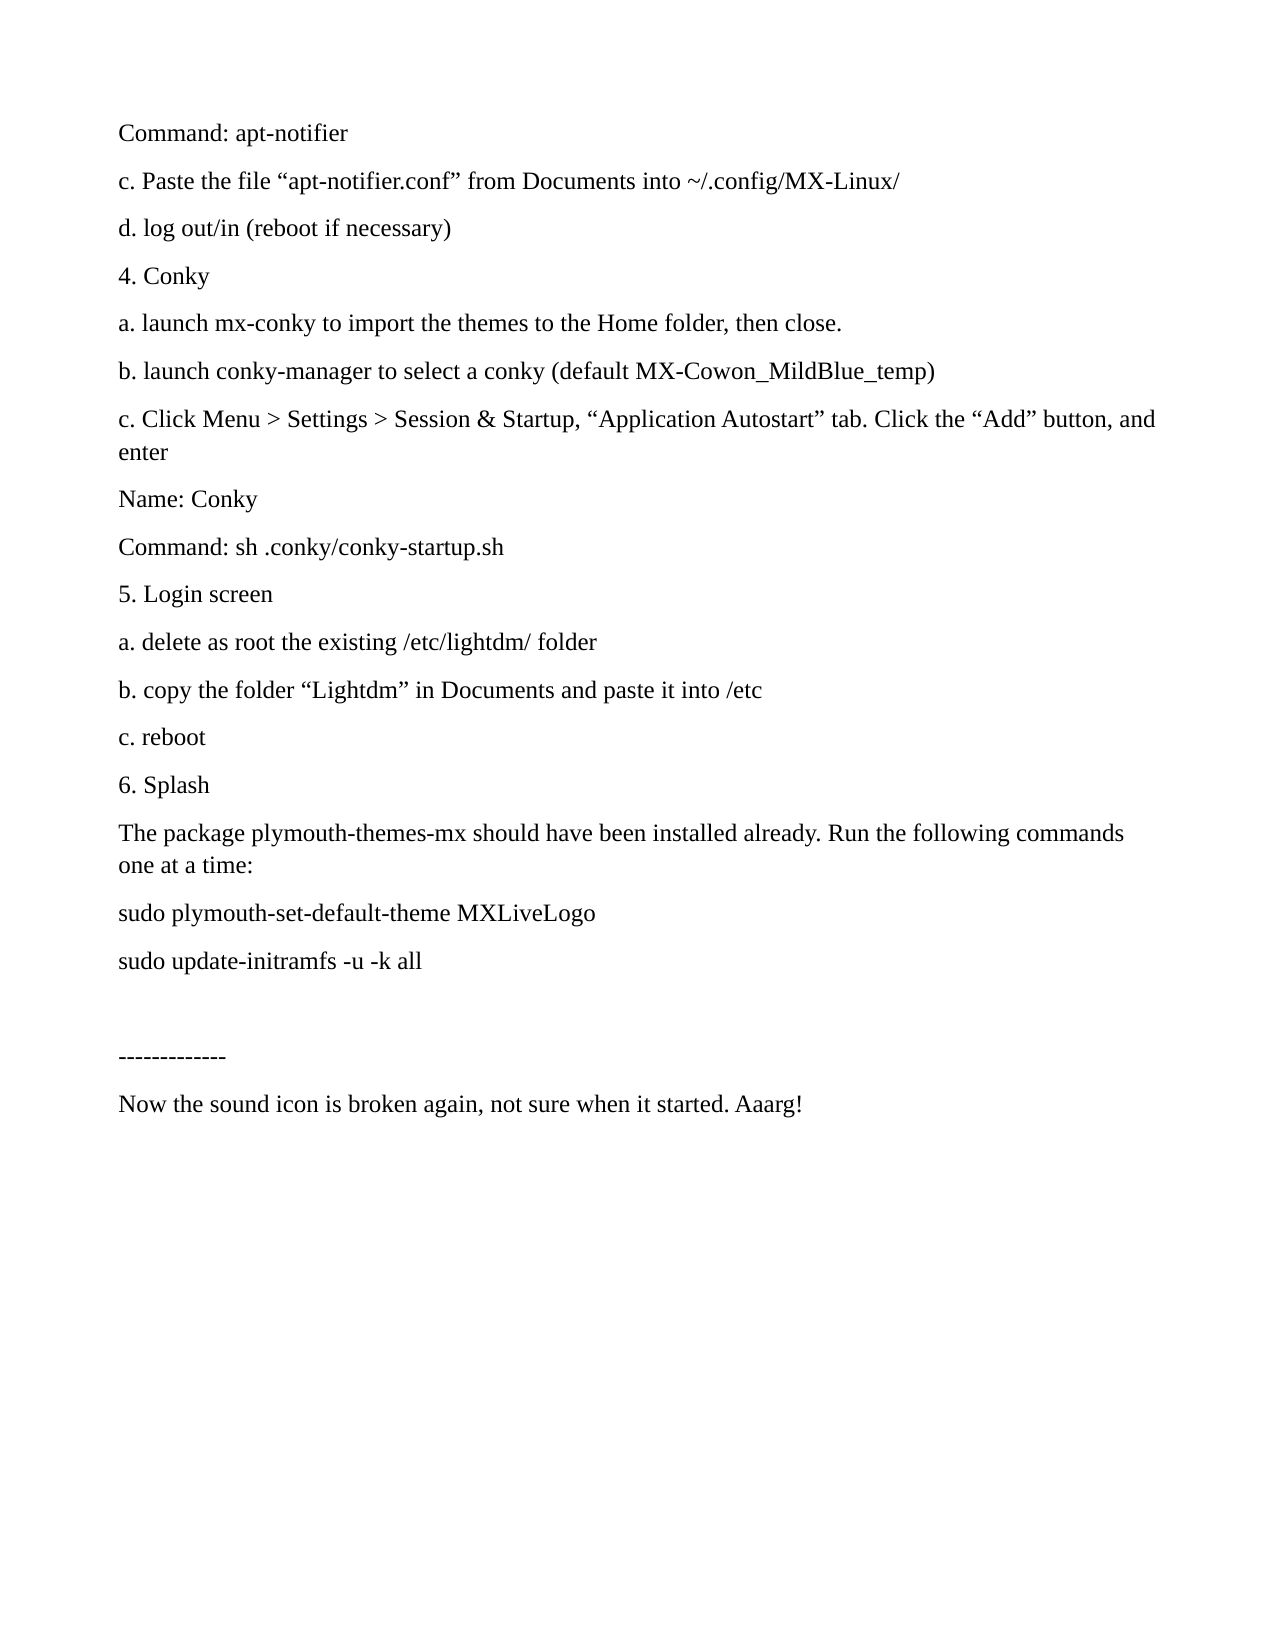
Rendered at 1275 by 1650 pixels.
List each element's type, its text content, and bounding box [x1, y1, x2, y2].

text a. launch mx-conky to import the themes to the Home folder, then close. [118, 308, 1157, 337]
text The package plymouth-themes-mx should have been installed already. Run the following commands one at a time: [118, 818, 1157, 879]
text Command: sh .conky/conky-startup.sh [118, 532, 1157, 561]
text d. log out/in (reboot if necessary) [118, 213, 1157, 242]
text 4. Conky [118, 261, 1157, 290]
text c. Paste the file “apt-notifier.conf” from Documents into ~/.config/MX-Linux/ [118, 166, 1157, 194]
text c. reboot [118, 722, 1157, 751]
text ------------- [118, 1041, 1157, 1070]
text 6. Splash [118, 770, 1157, 799]
text sudo update-initramfs -u -k all [118, 946, 1157, 974]
text sudo plymouth-set-default-theme MXLiveLogo [118, 898, 1157, 927]
text c. Click Menu > Settings > Session & Startup, “Application Autostart” tab. Click the “Add” button, and enter [118, 404, 1157, 466]
text a. delete as root the existing /etc/lightdm/ folder [118, 627, 1157, 656]
text Name: Conky [118, 484, 1157, 513]
text b. copy the folder “Lightdm” in Documents and paste it into /etc [118, 675, 1157, 703]
text b. launch conky-manager to select a conky (default MX-Cowon_MildBlue_temp) [118, 356, 1157, 385]
text Command: apt-notifier [118, 118, 1157, 147]
text 5. Login screen [118, 579, 1157, 608]
text Now the sound icon is broken again, not sure when it started. Aaarg! [118, 1089, 1157, 1117]
